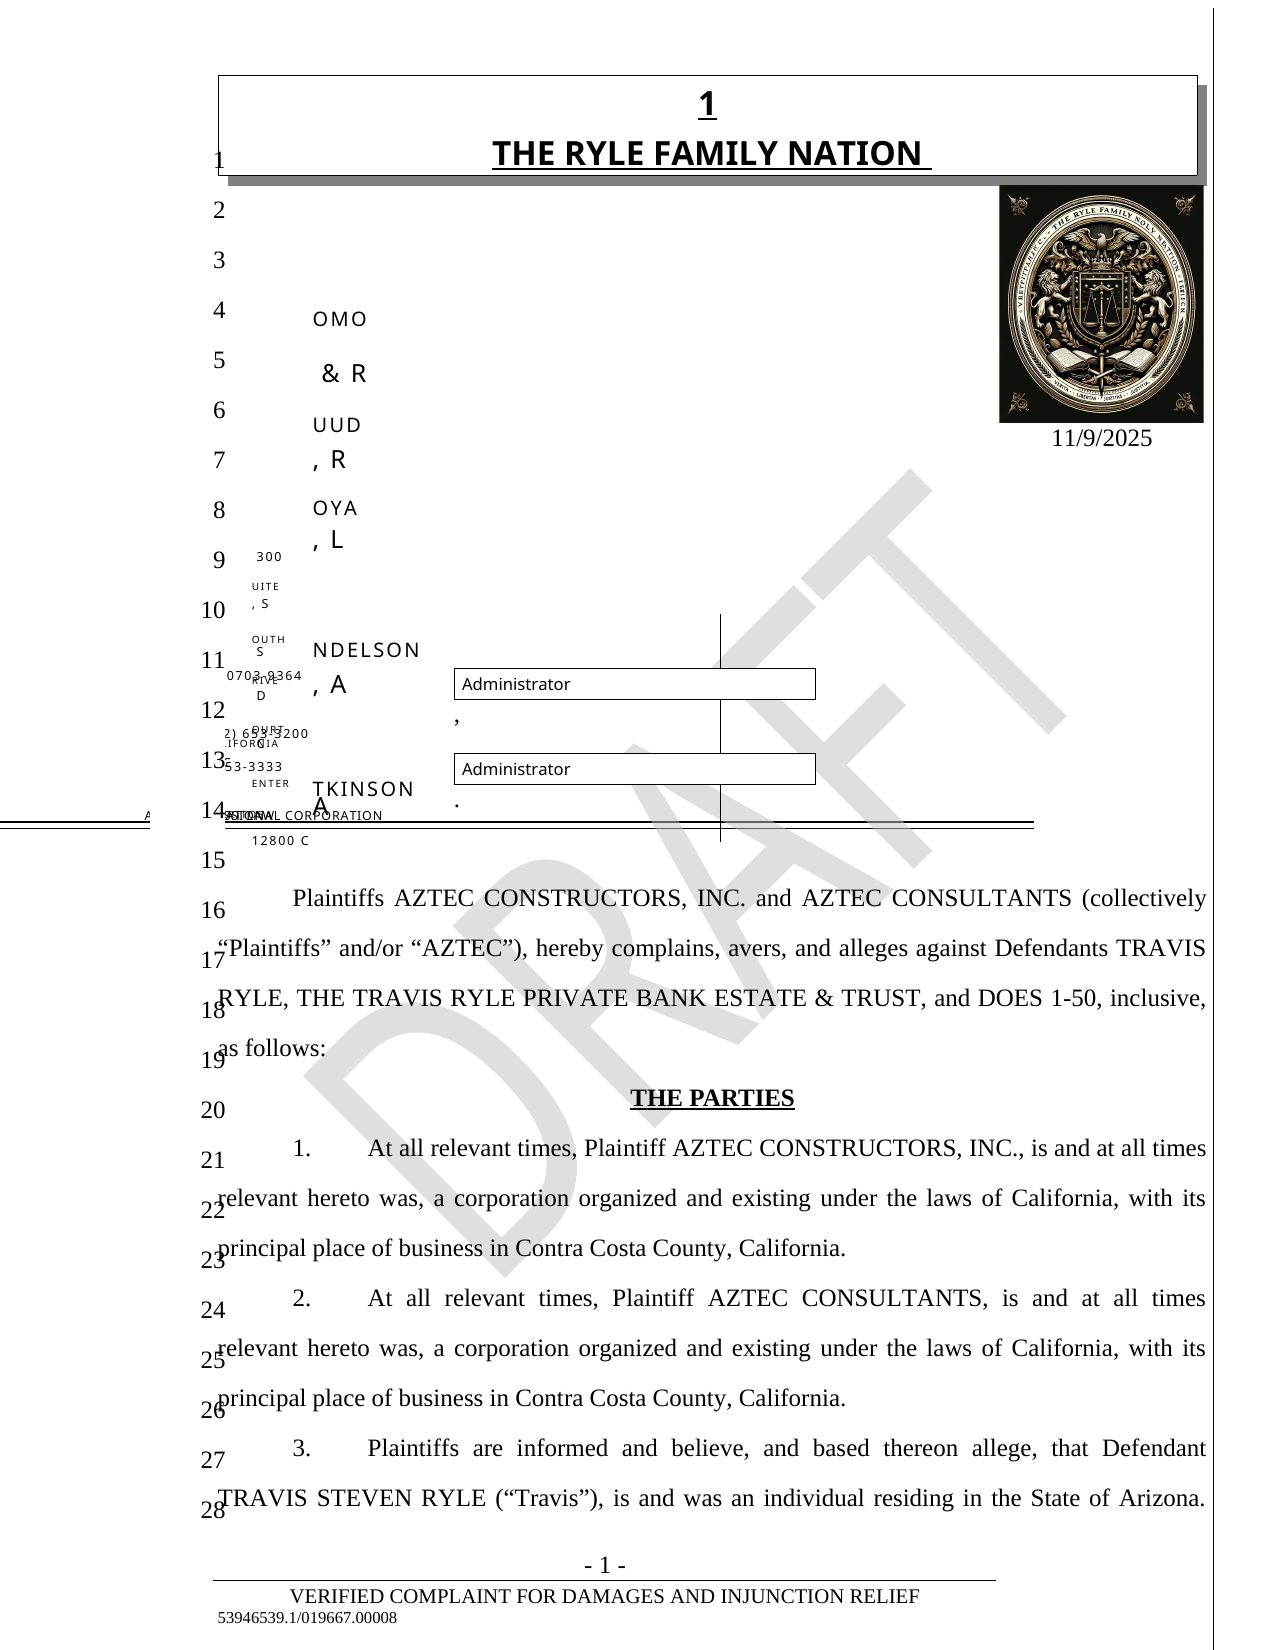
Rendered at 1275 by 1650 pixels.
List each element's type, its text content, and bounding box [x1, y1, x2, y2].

table_header [218, 186, 996, 536]
table_cell [218, 536, 1207, 614]
table_cell [996, 452, 1207, 536]
table_cell , . [218, 614, 720, 842]
list At all relevant times, Plaintiff AZTEC CONSULTANTS, is and at all times relevant hereto was, a corporation organized and existing under the laws of California, with its principal place of business in Contra Costa County, California. [217, 1267, 1207, 1417]
table_header 11/9/2025 [996, 186, 1207, 452]
picture [999, 185, 1204, 423]
list At all relevant times, Plaintiff AZTEC CONSTRUCTORS, INC., is and at all times relevant hereto was, a corporation organized and existing under the laws of California, with its principal place of business in Contra Costa County, California. [217, 1117, 1207, 1267]
text Plaintiffs AZTEC CONSTRUCTORS, INC. and AZTEC CONSULTANTS (collectively “Plaintiffs” and/or “AZTEC”), hereby complains, avers, and alleges against Defendants TRAVIS RYLE, THE TRAVIS RYLE PRIVATE BANK ESTATE & TRUST, and DOES 1-50, inclusive, as follows: [217, 867, 1207, 1067]
table_cell [721, 614, 1207, 842]
list Plaintiffs are informed and believe, and based thereon allege, that Defendant TRAVIS STEVEN RYLE (“Travis”), is and was an individual residing in the State of Arizona. Plaintiffs are currently unaware of Defendant’s full legal name and will amend this Complaint when it becomes known. [217, 1417, 1207, 1517]
title THE PARTIES [217, 1067, 1207, 1117]
